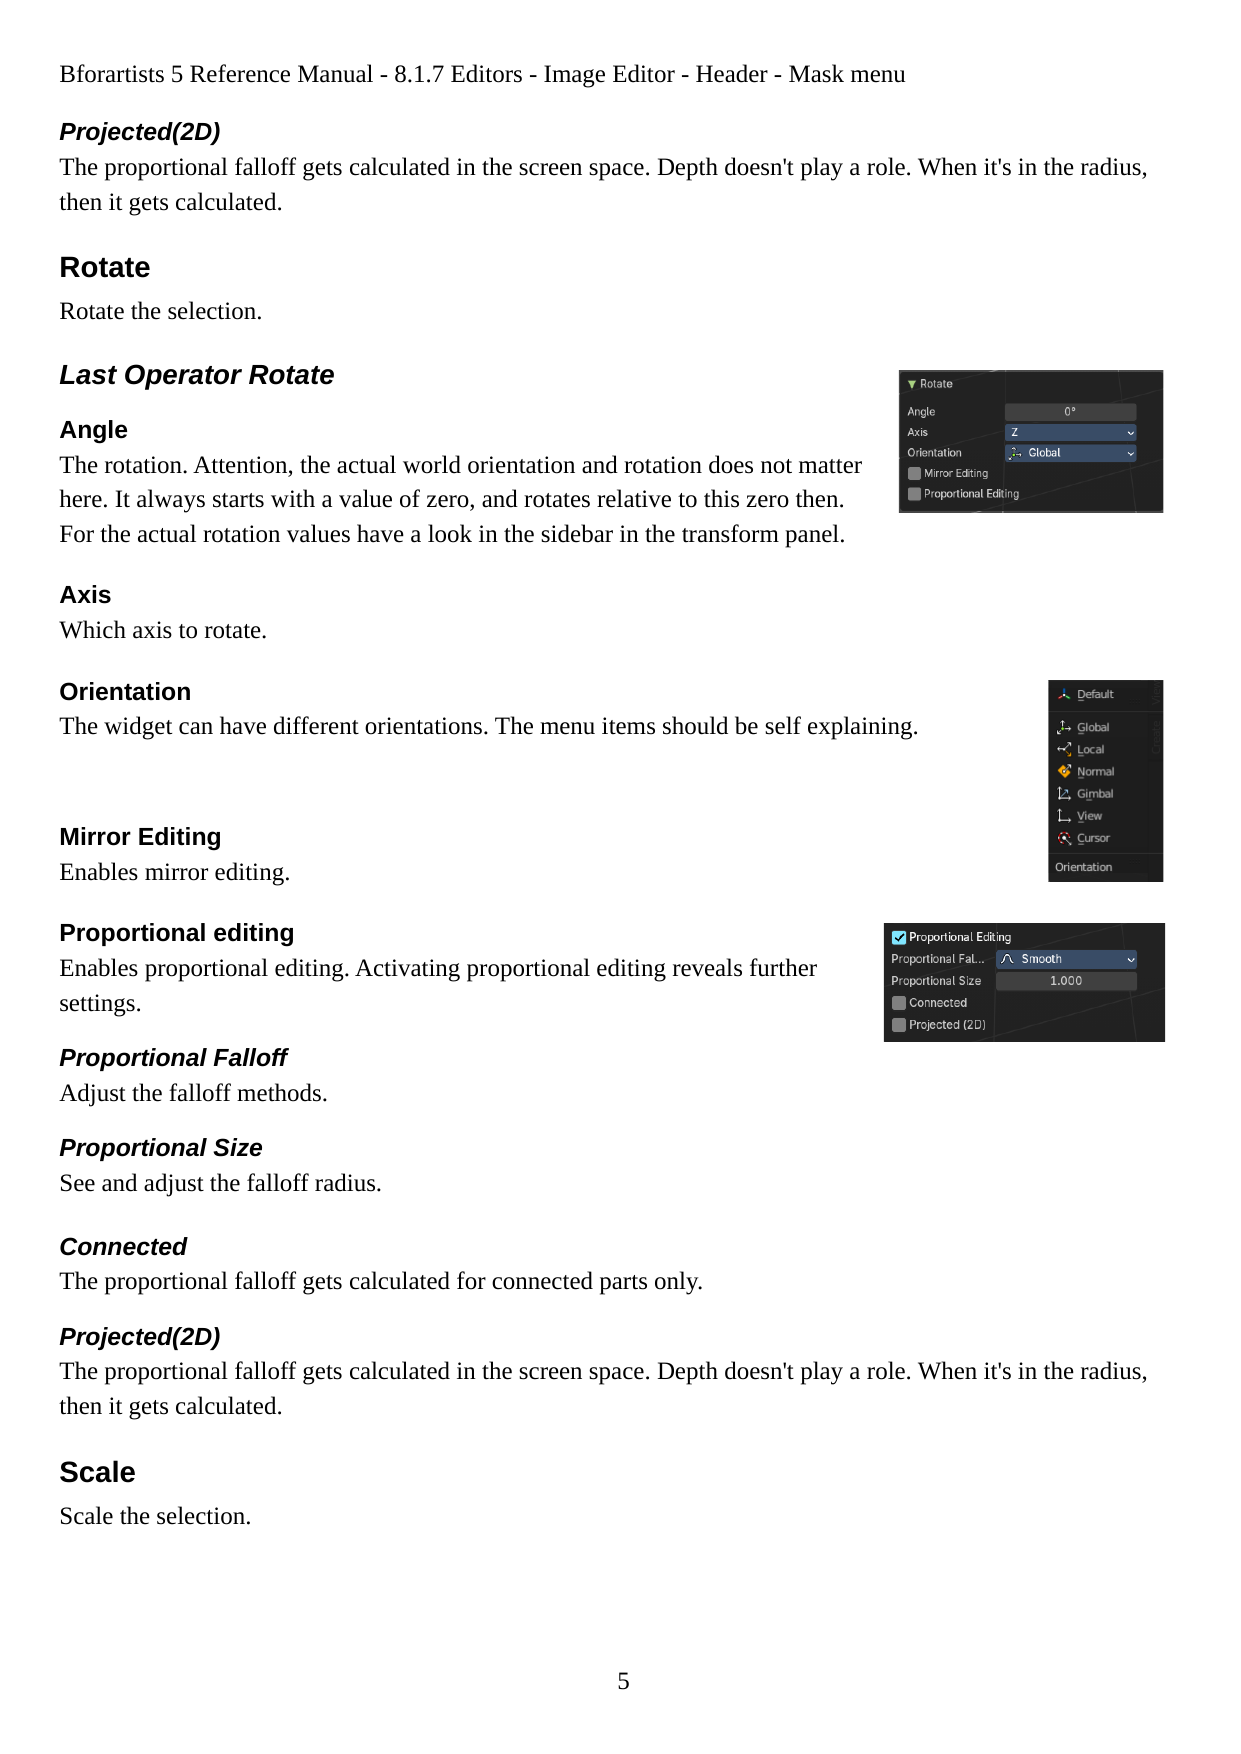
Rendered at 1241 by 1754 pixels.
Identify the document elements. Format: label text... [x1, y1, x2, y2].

subtitle [1164, 415, 1181, 443]
subtitle Projected(2D) [59, 117, 1181, 146]
subtitle Projected(2D) [59, 1322, 1181, 1350]
text Which axis to rotate. [59, 615, 1181, 644]
text The proportional falloff gets calculated in the screen space. Depth doesn't play a role. When it's in the radius, then it gets calculated. [59, 1356, 1181, 1420]
subtitle Axis [59, 580, 1181, 609]
text Enables mirror editing. [59, 857, 1181, 886]
subtitle Mirror Editing [59, 822, 1048, 851]
subtitle Angle [59, 415, 898, 443]
subtitle Last Operator Rotate [59, 358, 1181, 390]
subtitle Proportional Falloff [59, 1043, 1181, 1071]
text The proportional falloff gets calculated for connected parts only. [59, 1266, 1181, 1295]
picture [1048, 680, 1164, 882]
subtitle Proportional editing [59, 918, 1181, 947]
subtitle [1164, 822, 1181, 851]
picture [898, 370, 1164, 513]
subtitle Orientation [59, 677, 1181, 705]
text Scale the selection. [59, 1501, 1181, 1529]
text The widget can have different orientations. The menu items should be self explaining. [59, 711, 1048, 740]
subtitle Scale [59, 1454, 1181, 1488]
picture [883, 923, 1166, 1042]
text Rotate the selection. [59, 296, 1181, 325]
subtitle Rotate [59, 250, 1181, 284]
text Enables proportional editing. Activating proportional editing reveals further settings. [59, 953, 883, 1016]
text The proportional falloff gets calculated in the screen space. Depth doesn't play a role. When it's in the radius, then it gets calculated. [59, 152, 1181, 215]
text Adjust the falloff methods. [59, 1078, 1181, 1106]
subtitle Connected [59, 1232, 1181, 1260]
text See and adjust the falloff radius. [59, 1168, 1181, 1197]
subtitle Proportional Size [59, 1133, 1181, 1162]
text The rotation. Attention, the actual world orientation and rotation does not matter here. It always starts with a value of zero, and rotates relative to this zero then. For the actual rotation values have a look in the sidebar in the transform panel. [59, 450, 1181, 547]
